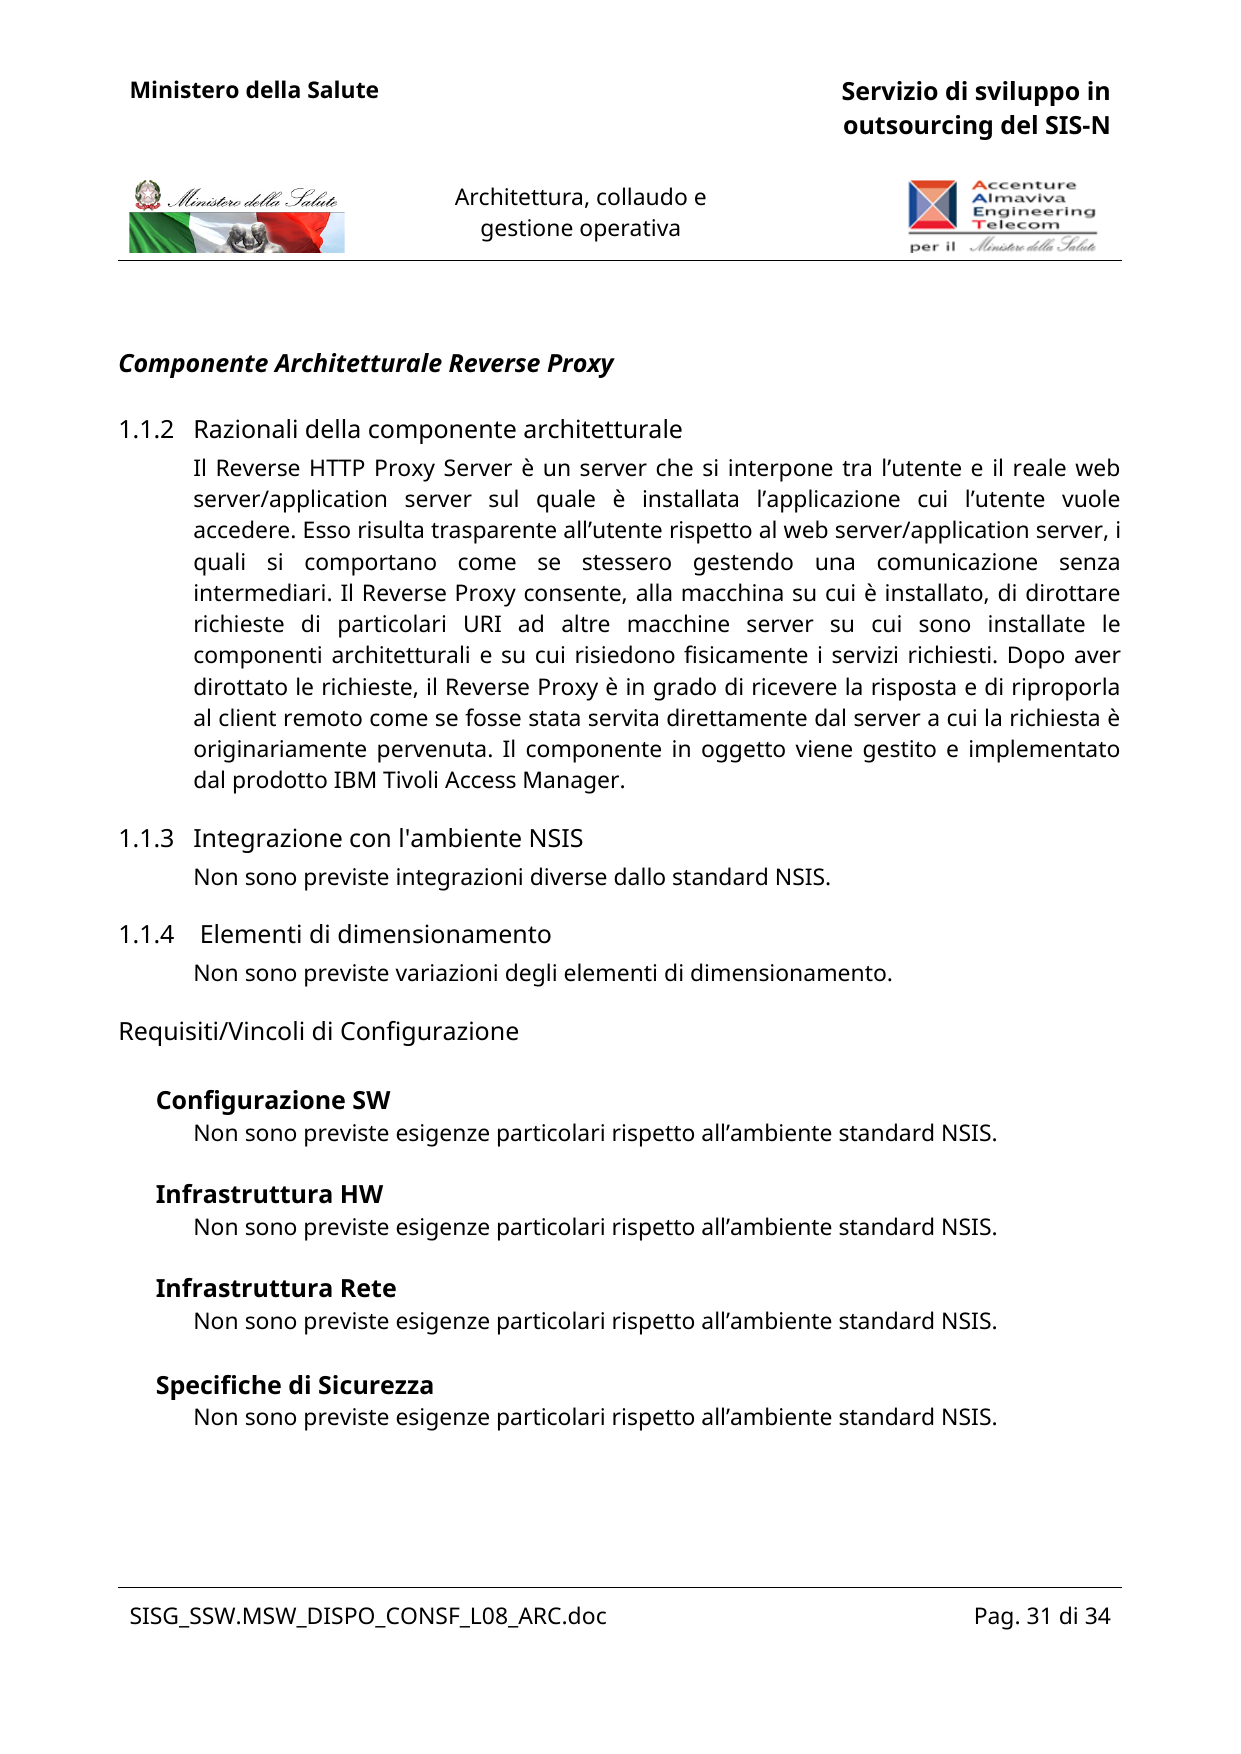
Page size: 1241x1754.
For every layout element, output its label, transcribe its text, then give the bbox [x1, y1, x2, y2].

subtitle Razionali della componente architetturale [118, 411, 1122, 445]
text Non sono previste variazioni degli elementi di dimensionamento. [118, 957, 1122, 988]
subtitle Componente Architetturale Reverse Proxy [118, 346, 1122, 380]
subtitle Specifiche di Sicurezza [156, 1367, 1122, 1401]
subtitle Infrastruttura HW [156, 1177, 1122, 1211]
subtitle Infrastruttura Rete [156, 1271, 1122, 1305]
text Non sono previste esigenze particolari rispetto all’ambiente standard NSIS. [193, 1211, 1122, 1242]
text Il Reverse HTTP Proxy Server è un server che si interpone tra l’utente e il reale web server/application server sul quale è installata l’applicazione cui l’utente vuole accedere. Esso risulta trasparente all’utente rispetto al web server/application server, i quali si comportano come se stessero gestendo una comunicazione senza intermediari. Il Reverse Proxy consente, alla macchina su cui è installato, di dirottare richieste di particolari URI ad altre macchine server su cui sono installate le componenti architetturali e su cui risiedono fisicamente i servizi richiesti. Dopo aver dirottato le richieste, il Reverse Proxy è in grado di ricevere la risposta e di riproporla al client remoto come se fosse stata servita direttamente dal server a cui la richiesta è originariamente pervenuta. Il componente in oggetto viene gestito e implementato dal prodotto IBM Tivoli Access Manager. [193, 452, 1122, 795]
subtitle Elementi di dimensionamento [118, 917, 1122, 951]
subtitle Integrazione con l'ambiente NSIS [118, 820, 1122, 854]
text Non sono previste esigenze particolari rispetto all’ambiente standard NSIS. [193, 1117, 1122, 1148]
text Non sono previste esigenze particolari rispetto all’ambiente standard NSIS. [193, 1401, 1122, 1433]
subtitle Requisiti/Vincoli di Configurazione [118, 1013, 1122, 1048]
text Non sono previste esigenze particolari rispetto all’ambiente standard NSIS. [193, 1305, 1122, 1336]
text Non sono previste integrazioni diverse dallo standard NSIS. [118, 861, 1122, 892]
subtitle Configurazione SW [156, 1083, 1122, 1117]
